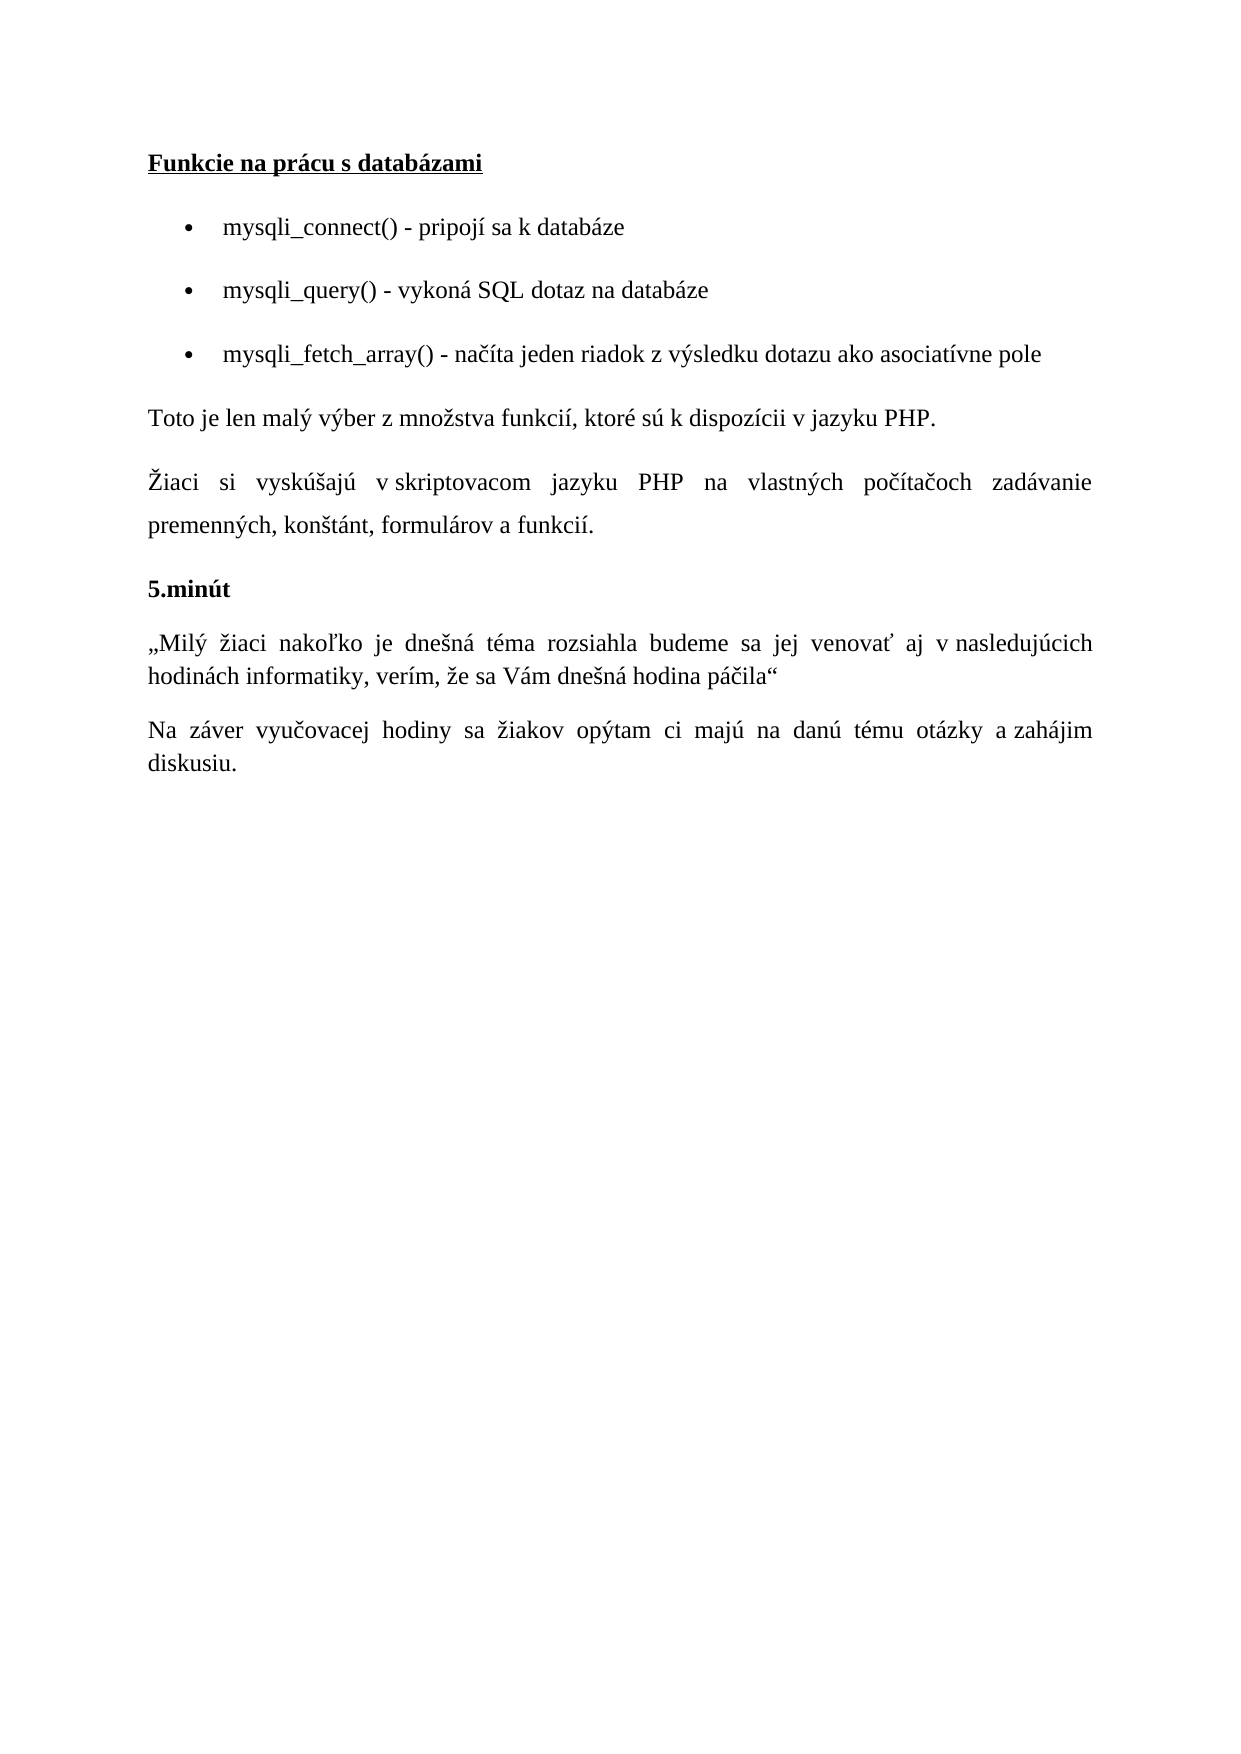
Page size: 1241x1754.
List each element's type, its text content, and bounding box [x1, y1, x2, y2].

list mysqli_query() - vykoná SQL dotaz na databáze [185, 276, 1093, 304]
text „Milý žiaci nakoľko je dnešná téma rozsiahla budeme sa jej venovať aj v nasledujúcich hodinách informatiky, verím, že sa Vám dnešná hodina páčila“ [148, 628, 1093, 690]
list mysqli_fetch_array() - načíta jeden riadok z výsledku dotazu ako asociatívne pole [185, 339, 1093, 368]
subtitle Funkcie na prácu s databázami [148, 148, 1093, 176]
list mysqli_connect() - pripojí sa k databáze [185, 212, 1093, 240]
text Žiaci si vyskúšajú v skriptovacom jazyku PHP na vlastných počítačoch zadávanie premenných, konštánt, formulárov a funkcií. [148, 467, 1093, 539]
text Na záver vyučovacej hodiny sa žiakov opýtam ci majú na danú tému otázky a zahájim diskusiu. [148, 715, 1093, 777]
text 5.minút [148, 574, 1093, 603]
text Toto je len malý výber z množstva funkcií, ktoré sú k dispozícii v jazyku PHP. [148, 403, 1093, 432]
